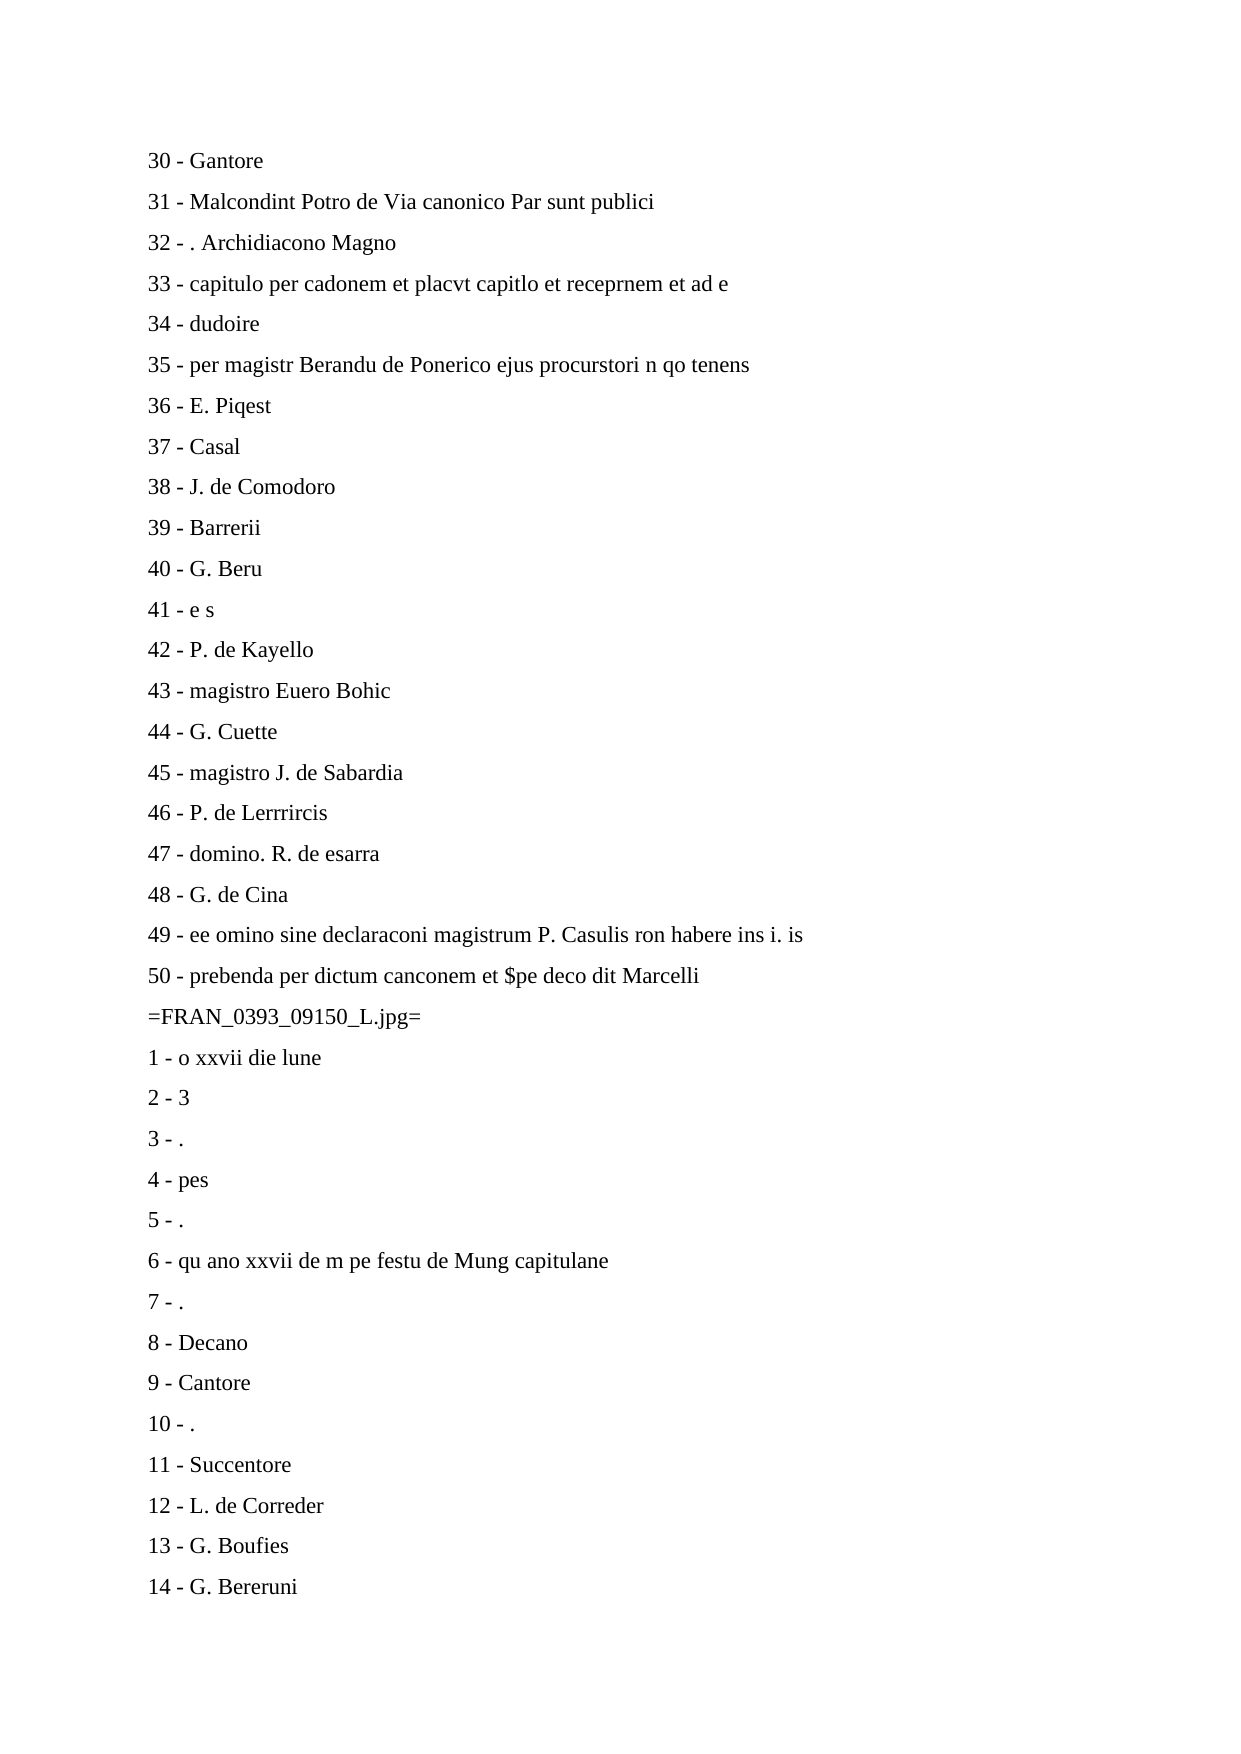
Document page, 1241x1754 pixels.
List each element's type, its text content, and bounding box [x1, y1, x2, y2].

text 49 - ee omino sine declaraconi magistrum P. Casulis ron habere ins i. is [148, 921, 1093, 948]
text 12 - L. de Correder [148, 1492, 1093, 1518]
text 7 - . [148, 1288, 1093, 1314]
text 30 - Gantore [148, 148, 1093, 174]
text 4 - pes [148, 1166, 1093, 1192]
text 41 - e s [148, 596, 1093, 622]
text 42 - P. de Kayello [148, 636, 1093, 663]
text 9 - Cantore [148, 1369, 1093, 1396]
text 33 - capitulo per cadonem et placvt capitlo et receprnem et ad e [148, 270, 1093, 296]
text 8 - Decano [148, 1329, 1093, 1355]
text 40 - G. Beru [148, 555, 1093, 581]
text 47 - domino. R. de esarra [148, 840, 1093, 866]
text 45 - magistro J. de Sabardia [148, 758, 1093, 785]
text 31 - Malcondint Potro de Via canonico Par sunt publici [148, 188, 1093, 215]
text 5 - . [148, 1207, 1093, 1233]
text 10 - . [148, 1410, 1093, 1437]
text 36 - E. Piqest [148, 392, 1093, 418]
text 11 - Succentore [148, 1451, 1093, 1477]
text 44 - G. Cuette [148, 718, 1093, 744]
text 38 - J. de Comodoro [148, 473, 1093, 500]
text 39 - Barrerii [148, 514, 1093, 541]
text 1 - o xxvii die lune [148, 1044, 1093, 1070]
text 14 - G. Bereruni [148, 1573, 1093, 1599]
text 37 - Casal [148, 433, 1093, 459]
text =FRAN_0393_09150_L.jpg= [148, 1003, 1093, 1029]
text 35 - per magistr Berandu de Ponerico ejus procurstori n qo tenens [148, 351, 1093, 378]
text 2 - 3 [148, 1084, 1093, 1111]
text 6 - qu ano xxvii de m pe festu de Mung capitulane [148, 1247, 1093, 1274]
text 48 - G. de Cina [148, 881, 1093, 907]
text 46 - P. de Lerrrircis [148, 799, 1093, 826]
text 43 - magistro Euero Bohic [148, 677, 1093, 703]
text 32 - . Archidiacono Magno [148, 229, 1093, 255]
text 13 - G. Boufies [148, 1532, 1093, 1559]
text 3 - . [148, 1125, 1093, 1151]
text 50 - prebenda per dictum canconem et $pe deco dit Marcelli [148, 962, 1093, 988]
text 34 - dudoire [148, 311, 1093, 337]
